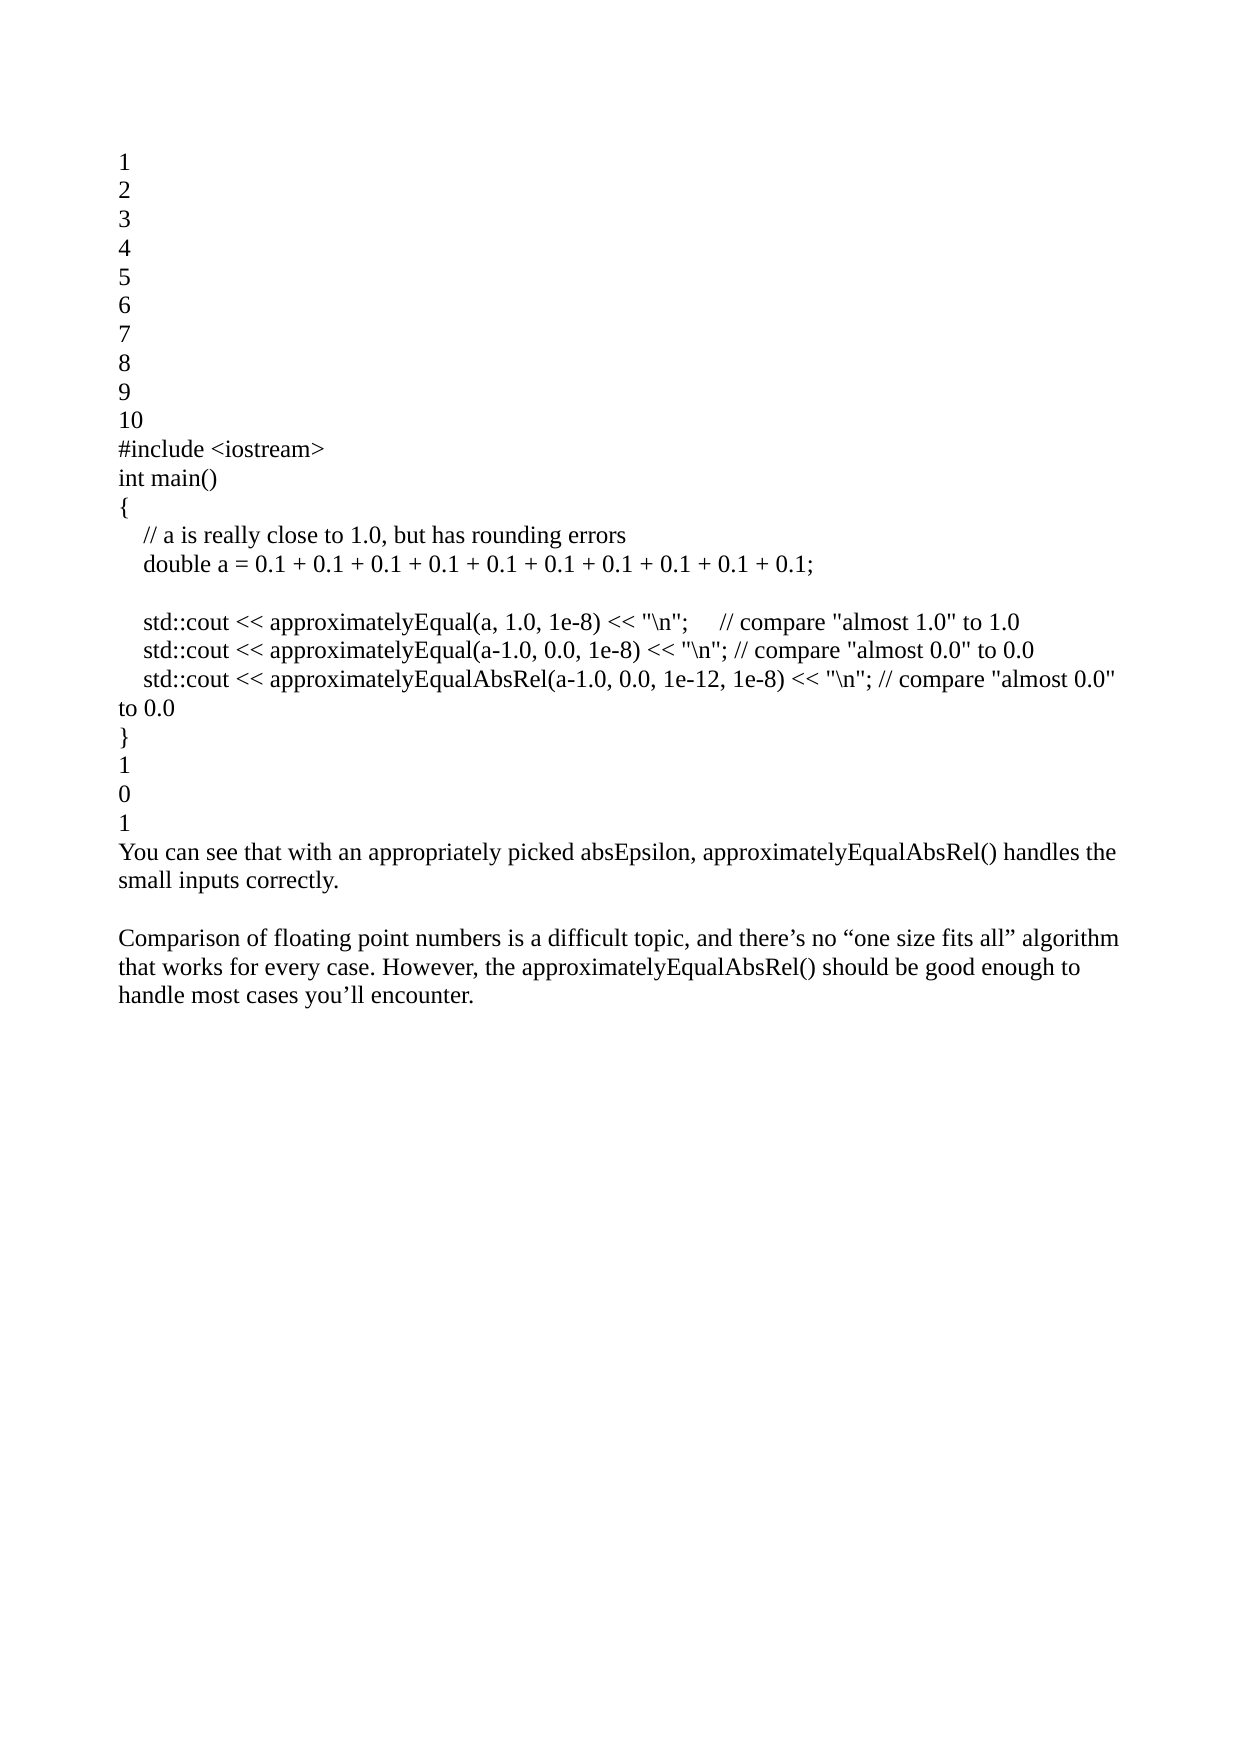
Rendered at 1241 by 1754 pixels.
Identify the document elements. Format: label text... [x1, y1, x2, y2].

text 4 [118, 233, 1122, 262]
text std::cout << approximatelyEqualAbsRel(a-1.0, 0.0, 1e-12, 1e-8) << "\n"; // compare "almost 0.0" to 0.0 [118, 664, 1122, 722]
text 9 [118, 377, 1122, 406]
text std::cout << approximatelyEqual(a-1.0, 0.0, 1e-8) << "\n"; // compare "almost 0.0" to 0.0 [118, 636, 1122, 664]
text 3 [118, 204, 1122, 233]
text { [118, 492, 1122, 521]
text You can see that with an appropriately picked absEpsilon, approximatelyEqualAbsRel() handles the small inputs correctly. [118, 837, 1122, 894]
text 10 [118, 406, 1122, 434]
text 1 [118, 751, 1122, 779]
text 1 [118, 808, 1122, 837]
text 5 [118, 262, 1122, 291]
text Comparison of floating point numbers is a difficult topic, and there’s no “one size fits all” algorithm that works for every case. However, the approximatelyEqualAbsRel() should be good enough to handle most cases you’ll encounter. [118, 923, 1122, 1009]
text } [118, 722, 1122, 751]
text 7 [118, 319, 1122, 348]
text 8 [118, 348, 1122, 377]
text 0 [118, 779, 1122, 808]
text int main() [118, 463, 1122, 492]
text // a is really close to 1.0, but has rounding errors [118, 521, 1122, 549]
text std::cout << approximatelyEqual(a, 1.0, 1e-8) << "\n"; // compare "almost 1.0" to 1.0 [118, 607, 1122, 636]
text 2 [118, 176, 1122, 204]
text 1 [118, 147, 1122, 176]
text 6 [118, 291, 1122, 319]
text double a = 0.1 + 0.1 + 0.1 + 0.1 + 0.1 + 0.1 + 0.1 + 0.1 + 0.1 + 0.1; [118, 549, 1122, 578]
text #include <iostream> [118, 434, 1122, 463]
